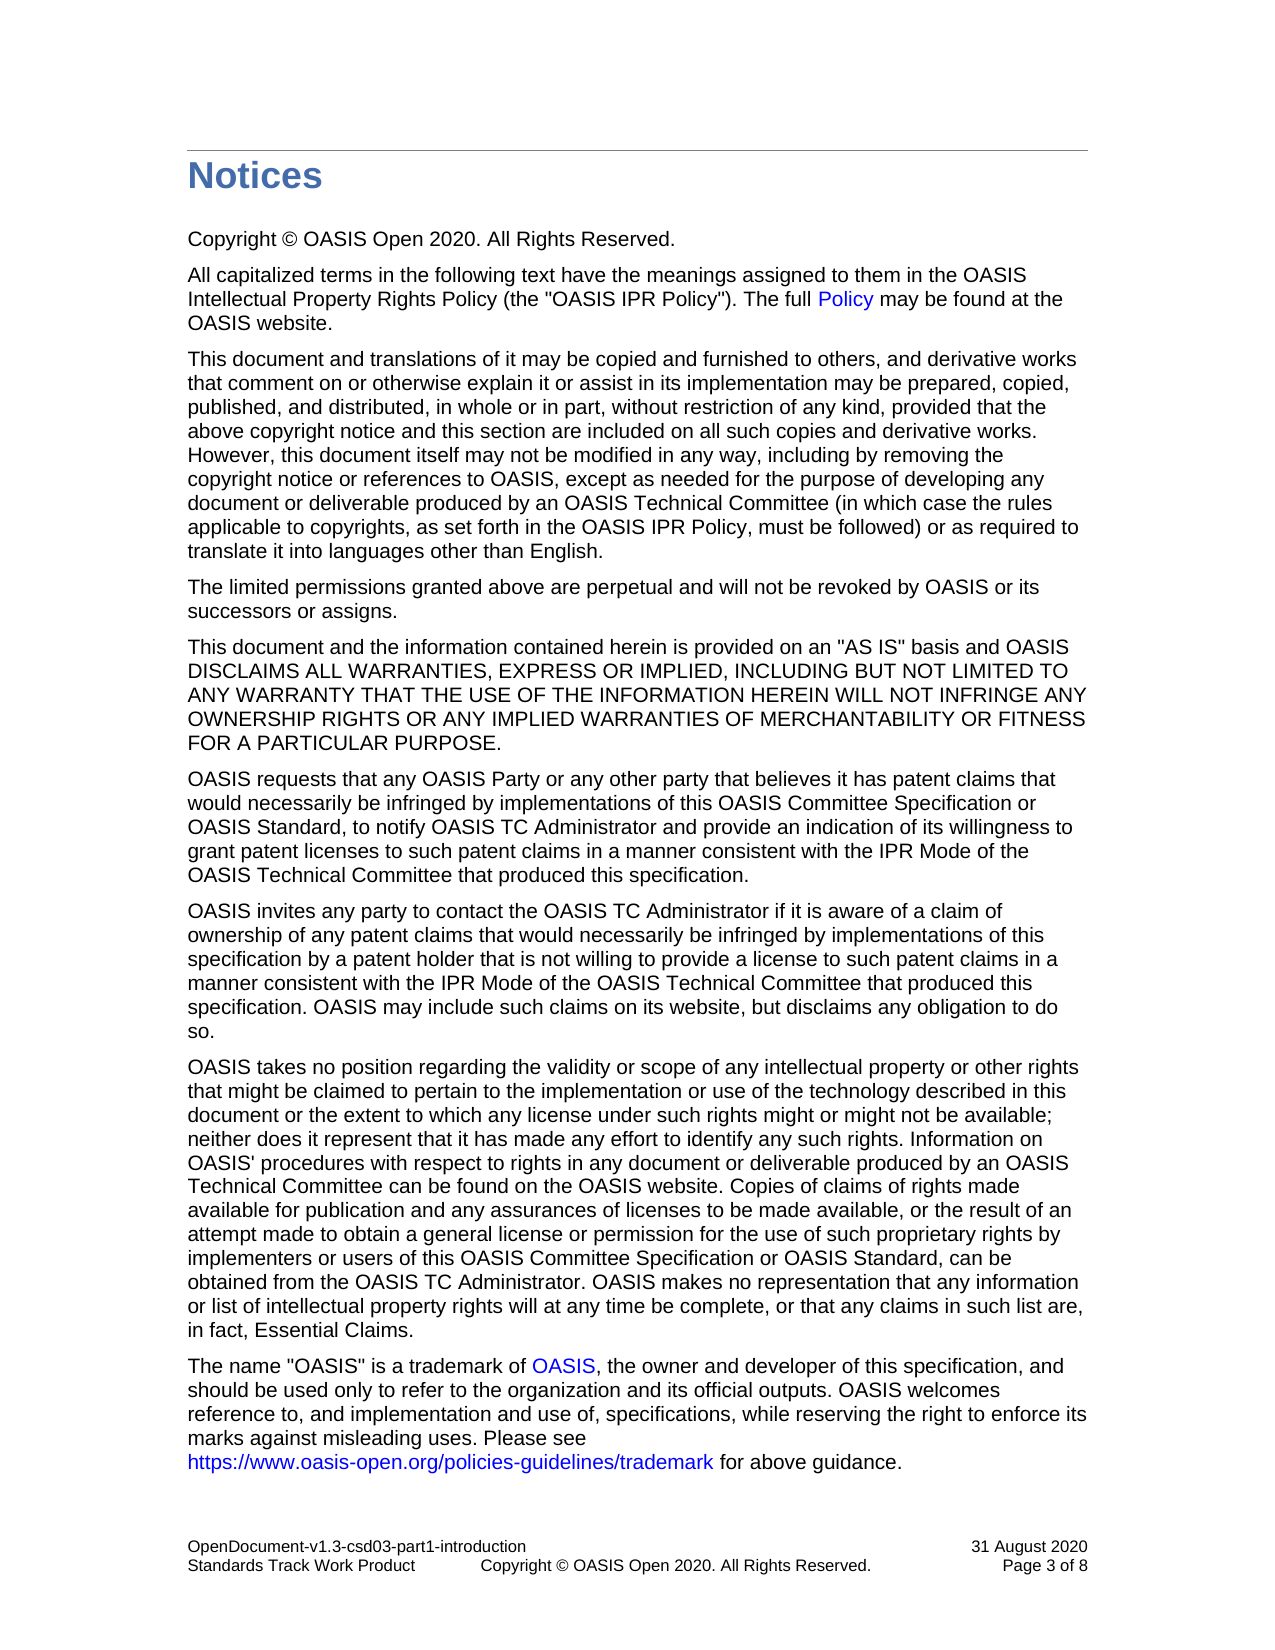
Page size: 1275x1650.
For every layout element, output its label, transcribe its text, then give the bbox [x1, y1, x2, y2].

text The name "OASIS" is a trademark of OASIS, the owner and developer of this specification, and should be used only to refer to the organization and its official outputs. OASIS welcomes reference to, and implementation and use of, specifications, while reserving the right to enforce its marks against misleading uses. Please see https://www.oasis-open.org/policies-guidelines/trademark for above guidance. [187, 1354, 1088, 1474]
text OASIS invites any party to contact the OASIS TC Administrator if it is aware of a claim of ownership of any patent claims that would necessarily be infringed by implementations of this specification by a patent holder that is not willing to provide a license to such patent claims in a manner consistent with the IPR Mode of the OASIS Technical Committee that produced this specification. OASIS may include such claims on its website, but disclaims any obligation to do so. [187, 899, 1088, 1042]
text OASIS takes no position regarding the validity or scope of any intellectual property or other rights that might be claimed to pertain to the implementation or use of the technology described in this document or the extent to which any license under such rights might or might not be available; neither does it represent that it has made any effort to identify any such rights. Information on OASIS' procedures with respect to rights in any document or deliverable produced by an OASIS Technical Committee can be found on the OASIS website. Copies of claims of rights made available for publication and any assurances of licenses to be made available, or the result of an attempt made to obtain a general license or permission for the use of such proprietary rights by implementers or users of this OASIS Committee Specification or OASIS Standard, can be obtained from the OASIS TC Administrator. OASIS makes no representation that any information or list of intellectual property rights will at any time be complete, or that any claims in such list are, in fact, Essential Claims. [187, 1054, 1088, 1342]
text All capitalized terms in the following text have the meanings assigned to them in the OASIS Intellectual Property Rights Policy (the "OASIS IPR Policy"). The full Policy may be found at the OASIS website. [187, 263, 1088, 335]
text OASIS requests that any OASIS Party or any other party that believes it has patent claims that would necessarily be infringed by implementations of this OASIS Committee Specification or OASIS Standard, to notify OASIS TC Administrator and provide an indication of its willingness to grant patent licenses to such patent claims in a manner consistent with the IPR Mode of the OASIS Technical Committee that produced this specification. [187, 767, 1088, 887]
text This document and the information contained herein is provided on an "AS IS" basis and OASIS DISCLAIMS ALL WARRANTIES, EXPRESS OR IMPLIED, INCLUDING BUT NOT LIMITED TO ANY WARRANTY THAT THE USE OF THE INFORMATION HEREIN WILL NOT INFRINGE ANY OWNERSHIP RIGHTS OR ANY IMPLIED WARRANTIES OF MERCHANTABILITY OR FITNESS FOR A PARTICULAR PURPOSE. [187, 635, 1088, 755]
text Notices [187, 151, 1088, 196]
text The limited permissions granted above are perpetual and will not be revoked by OASIS or its successors or assigns. [187, 575, 1088, 623]
text This document and translations of it may be copied and furnished to others, and derivative works that comment on or otherwise explain it or assist in its implementation may be prepared, copied, published, and distributed, in whole or in part, without restriction of any kind, provided that the above copyright notice and this section are included on all such copies and derivative works. However, this document itself may not be modified in any way, including by removing the copyright notice or references to OASIS, except as needed for the purpose of developing any document or deliverable produced by an OASIS Technical Committee (in which case the rules applicable to copyrights, as set forth in the OASIS IPR Policy, must be followed) or as required to translate it into languages other than English. [187, 347, 1088, 563]
text Copyright © OASIS Open 2020. All Rights Reserved. [187, 227, 1088, 251]
